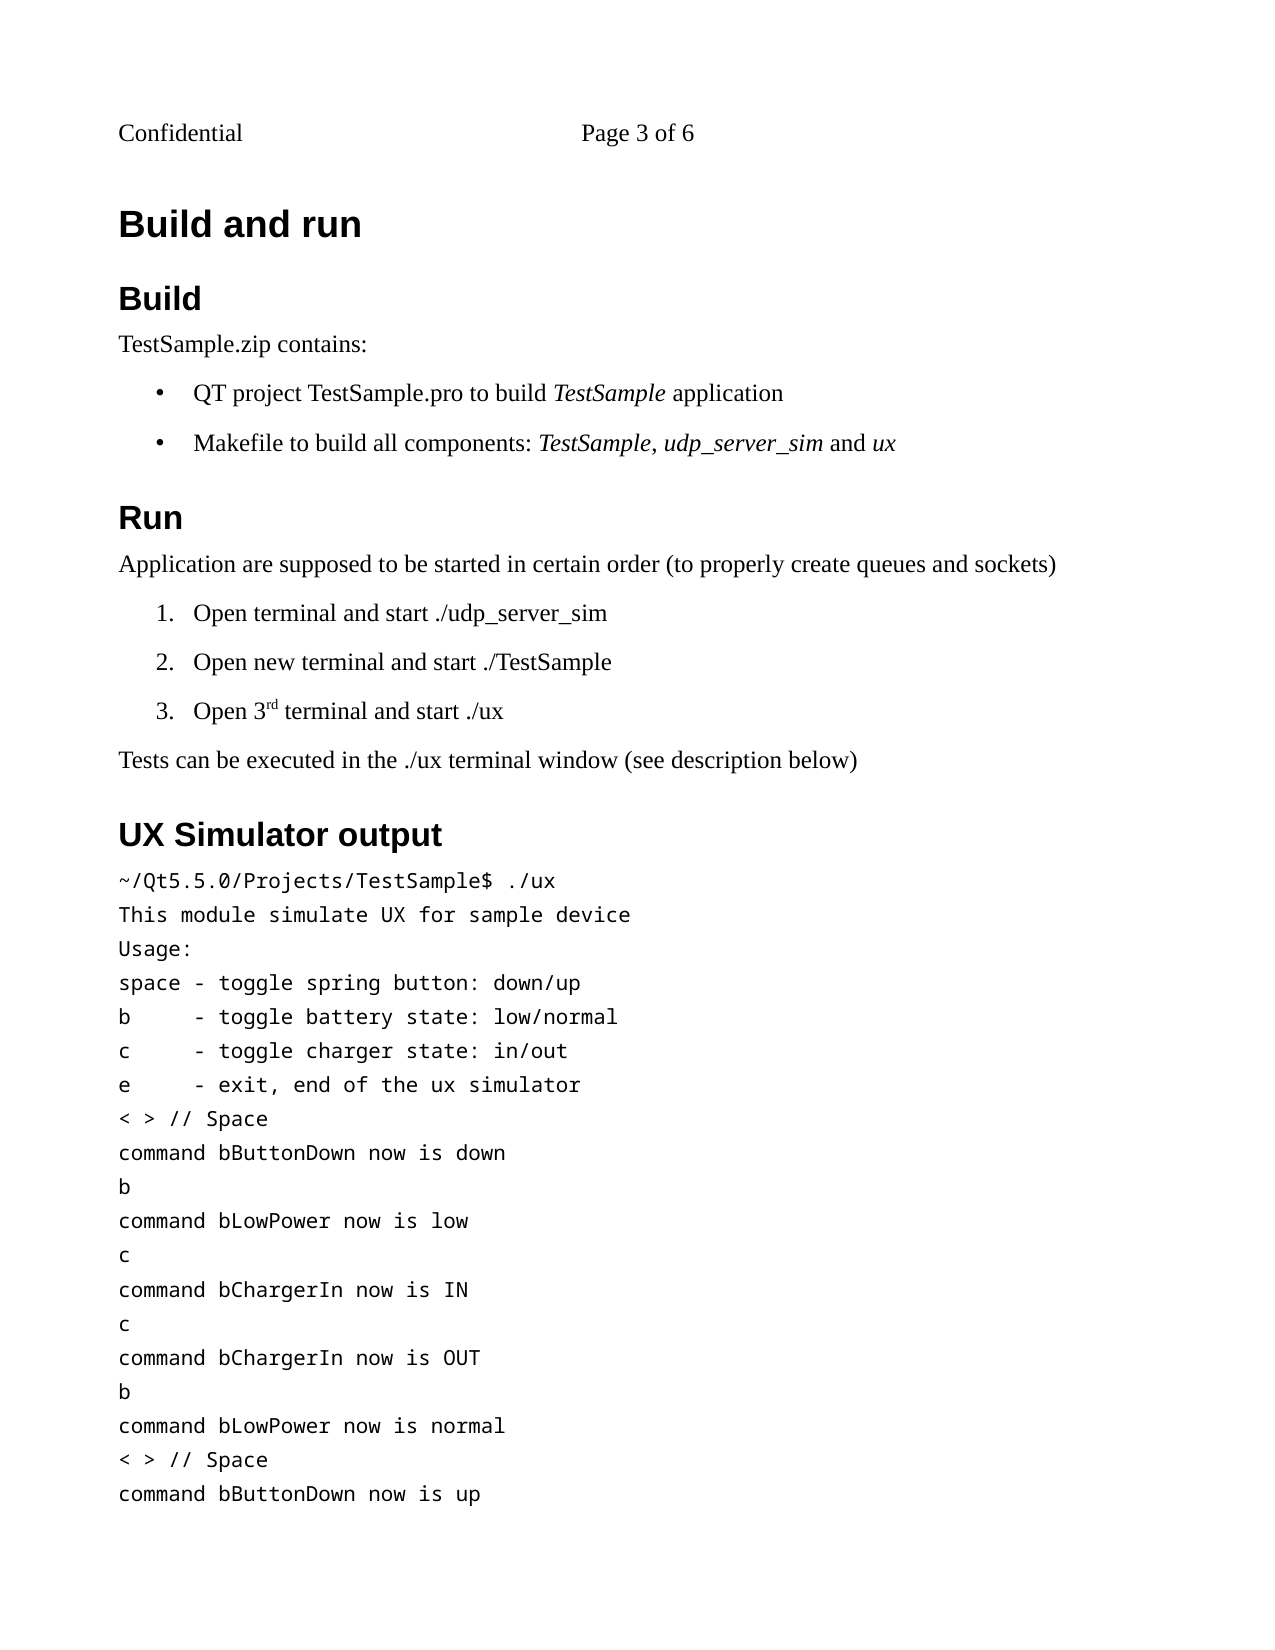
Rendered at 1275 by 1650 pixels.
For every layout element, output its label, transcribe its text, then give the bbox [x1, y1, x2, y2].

text ~/Qt5.5.0/Projects/TestSample$ ./ux [118, 866, 1157, 894]
text Tests can be executed in the ./ux terminal window (see description below) [118, 745, 1157, 774]
list Open 3rd terminal and start ./ux [156, 696, 1157, 724]
text command bLowPower now is low [118, 1207, 1157, 1235]
text c [118, 1241, 1157, 1269]
list Open terminal and start ./udp_server_sim [156, 598, 1157, 626]
text This module simulate UX for sample device [118, 900, 1157, 928]
text Application are supposed to be started in certain order (to properly create queues and sockets) [118, 549, 1157, 577]
list Open new terminal and start ./TestSample [156, 647, 1157, 676]
text command bLowPower now is normal [118, 1411, 1157, 1439]
text command bButtonDown now is down [118, 1138, 1157, 1167]
subtitle UX Simulator output [118, 815, 1157, 853]
list Makefile to build all components: TestSample, udp_server_sim and ux [156, 428, 1157, 456]
text command bChargerIn now is IN [118, 1275, 1157, 1303]
subtitle Build and run [118, 201, 1157, 245]
text e - exit, end of the ux simulator [118, 1070, 1157, 1099]
text Usage: [118, 934, 1157, 962]
subtitle Build [118, 278, 1157, 317]
text command bButtonDown now is up [118, 1479, 1157, 1507]
text < > // Space [118, 1104, 1157, 1133]
text b [118, 1377, 1157, 1405]
text TestSample.zip contains: [118, 329, 1157, 358]
text c - toggle charger state: in/out [118, 1036, 1157, 1065]
subtitle Run [118, 497, 1157, 536]
text command bChargerIn now is OUT [118, 1343, 1157, 1371]
text b - toggle battery state: low/normal [118, 1002, 1157, 1031]
text c [118, 1309, 1157, 1337]
list QT project TestSample.pro to build TestSample application [156, 378, 1157, 407]
text b [118, 1172, 1157, 1201]
text < > // Space [118, 1445, 1157, 1473]
text space - toggle spring button: down/up [118, 968, 1157, 997]
